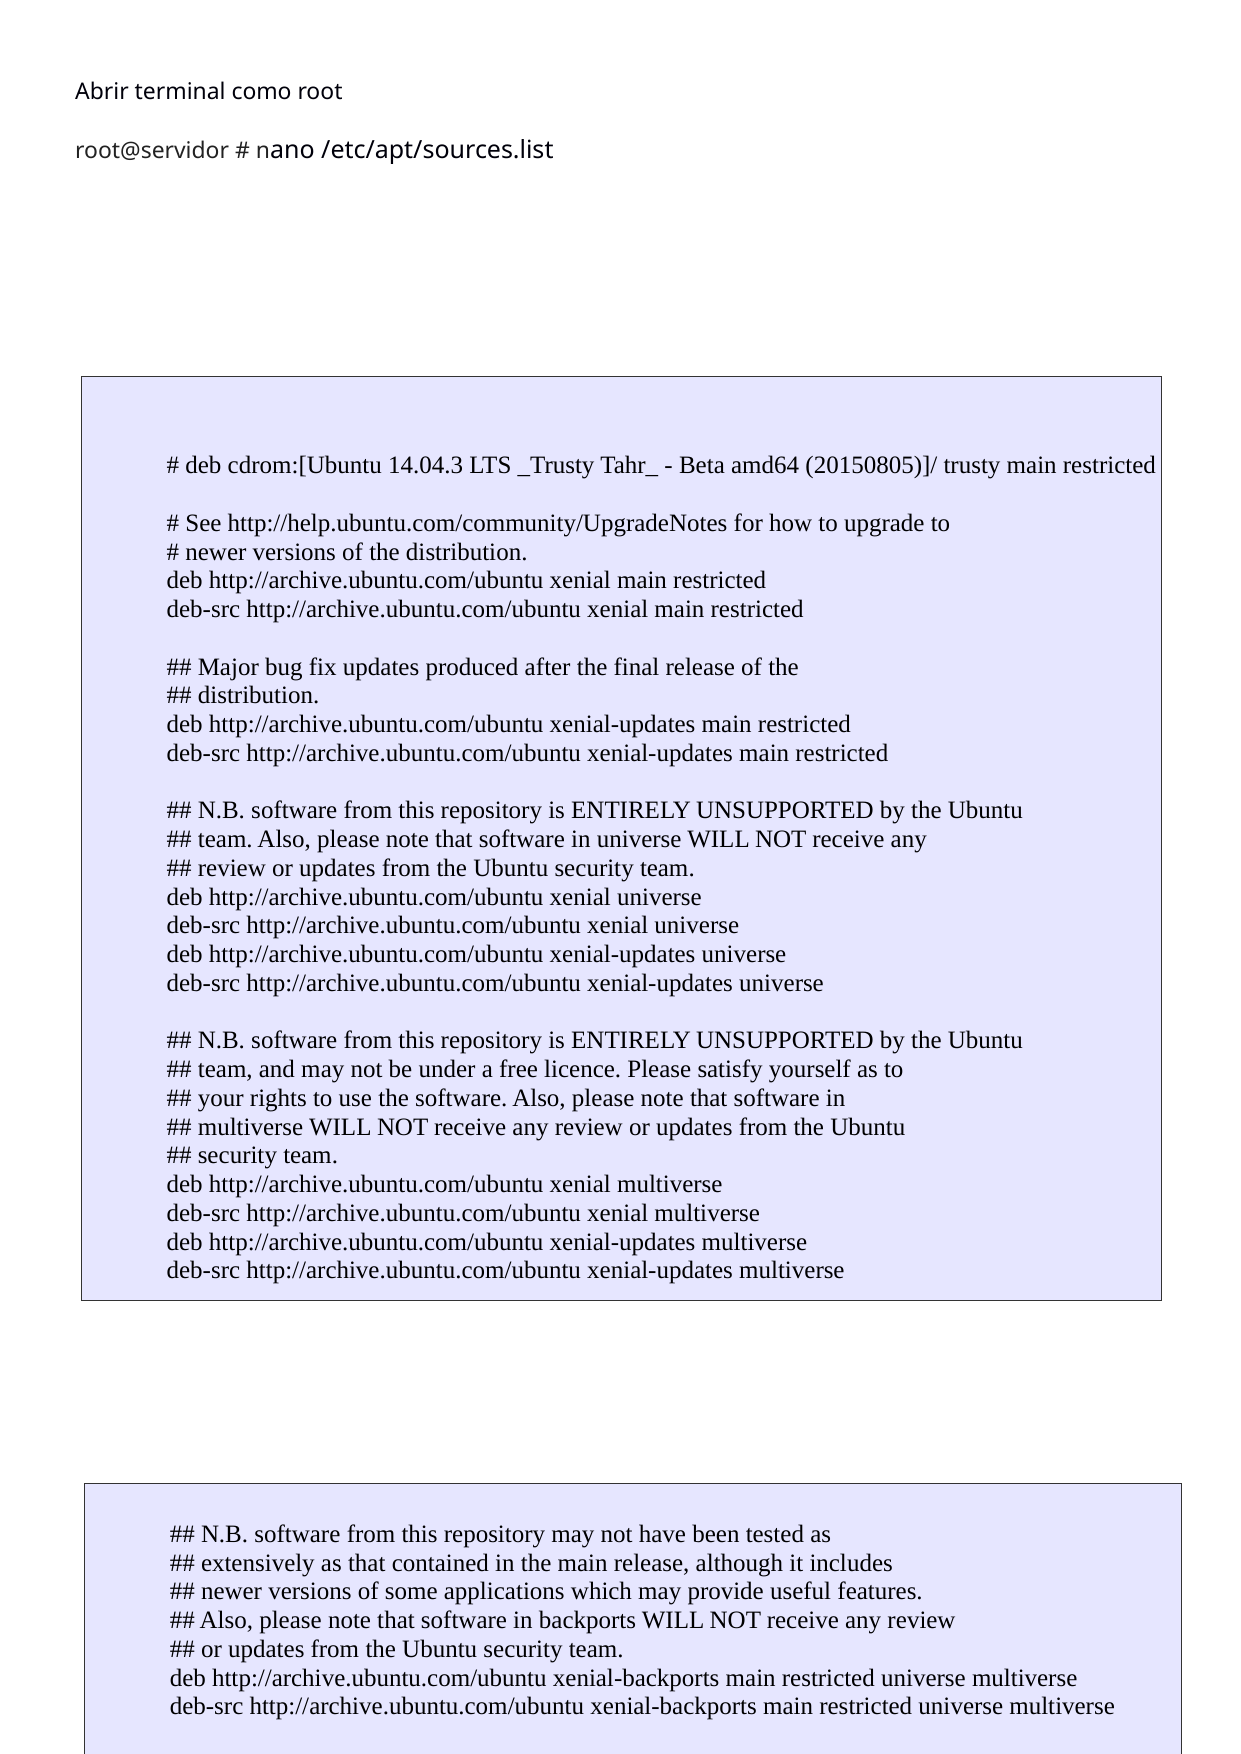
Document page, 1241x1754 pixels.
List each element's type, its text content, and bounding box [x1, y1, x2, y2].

text root@servidor # nano /etc/apt/sources.list [75, 132, 1165, 166]
text Abrir terminal como root [75, 75, 1165, 106]
